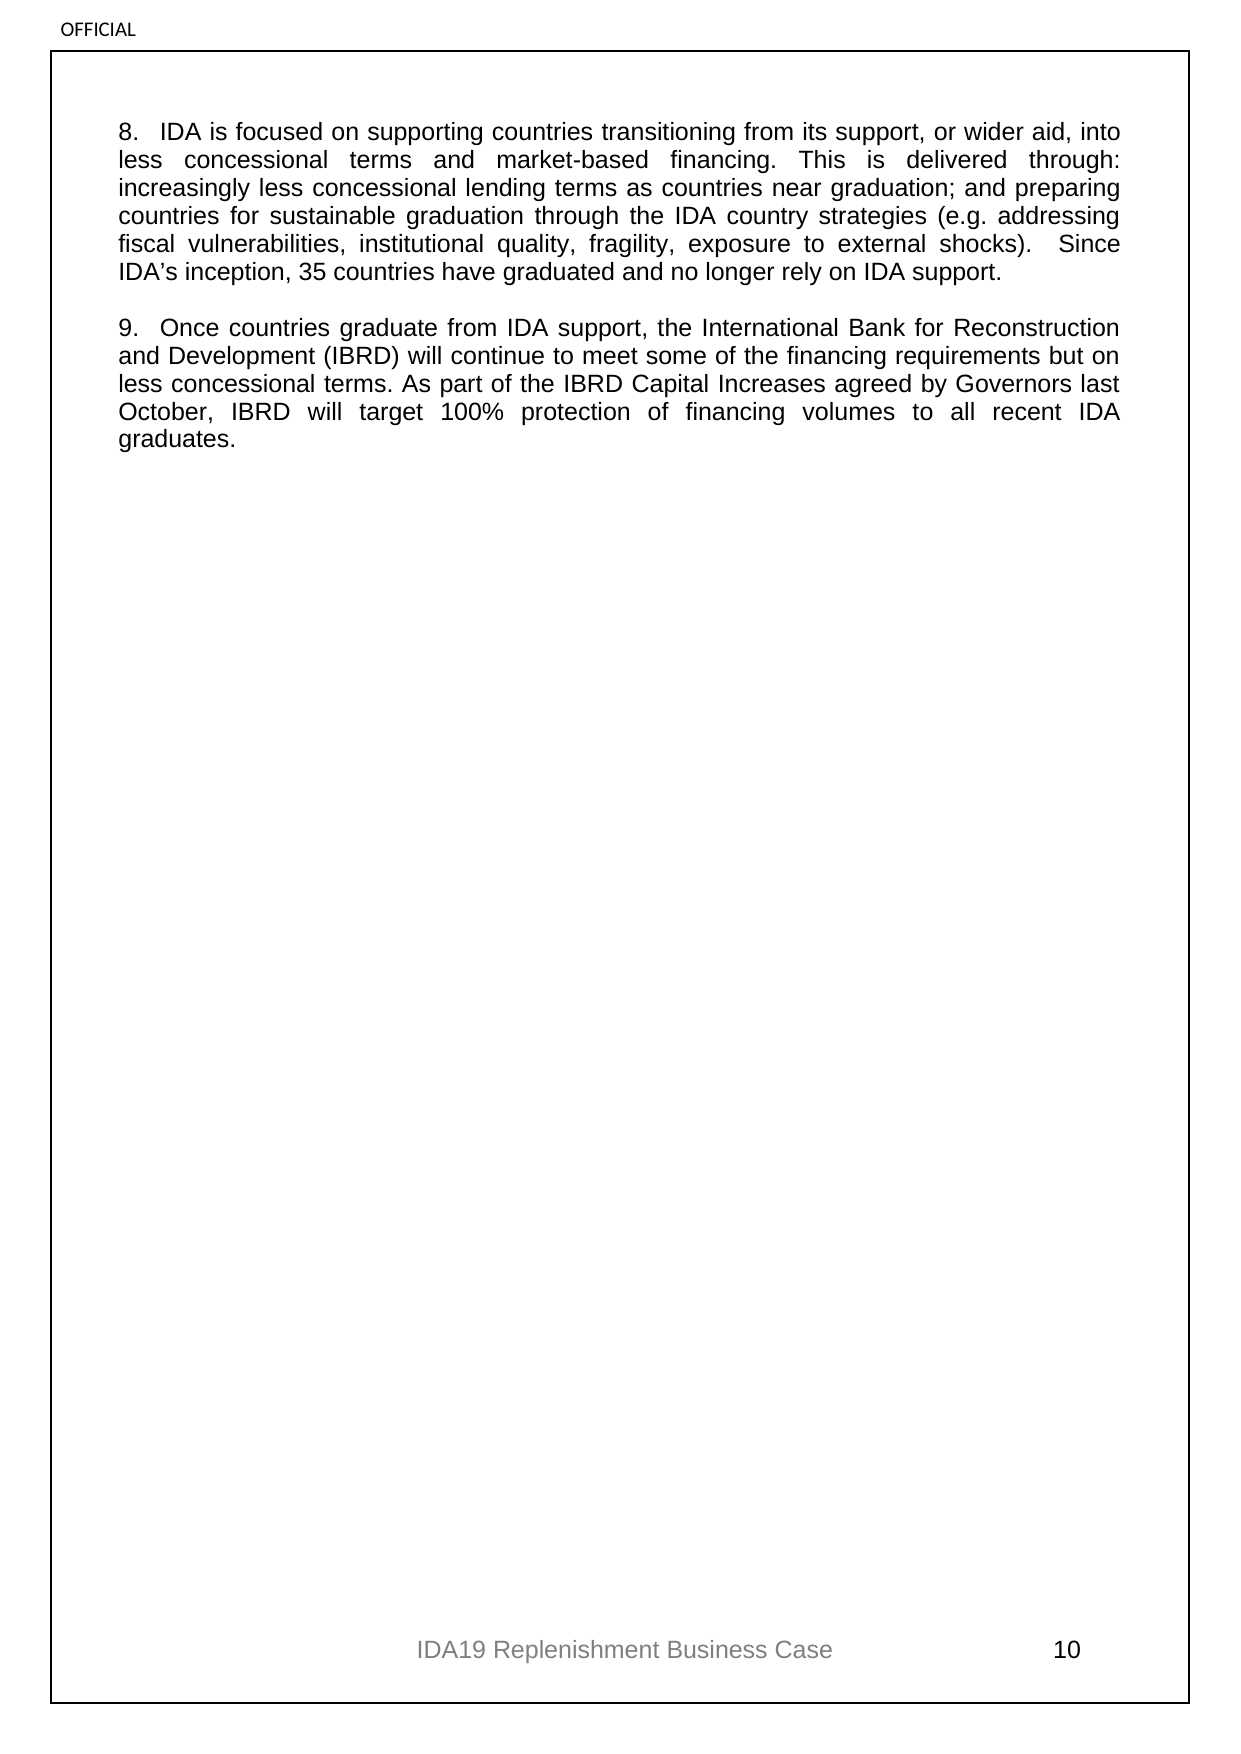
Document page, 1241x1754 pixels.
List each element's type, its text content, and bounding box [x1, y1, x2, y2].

list IDA is focused on supporting countries transitioning from its support, or wider aid, into less concessional terms and market-based financing. This is delivered through: increasingly less concessional lending terms as countries near graduation; and preparing countries for sustainable graduation through the IDA country strategies (e.g. addressing fiscal vulnerabilities, institutional quality, fragility, exposure to external shocks). Since IDA’s inception, 35 countries have graduated and no longer rely on IDA support. [118, 118, 1122, 286]
list Once countries graduate from IDA support, the International Bank for Reconstruction and Development (IBRD) will continue to meet some of the financing requirements but on less concessional terms. As part of the IBRD Capital Increases agreed by Governors last October, IBRD will target 100% protection of financing volumes to all recent IDA graduates. [118, 313, 1122, 453]
